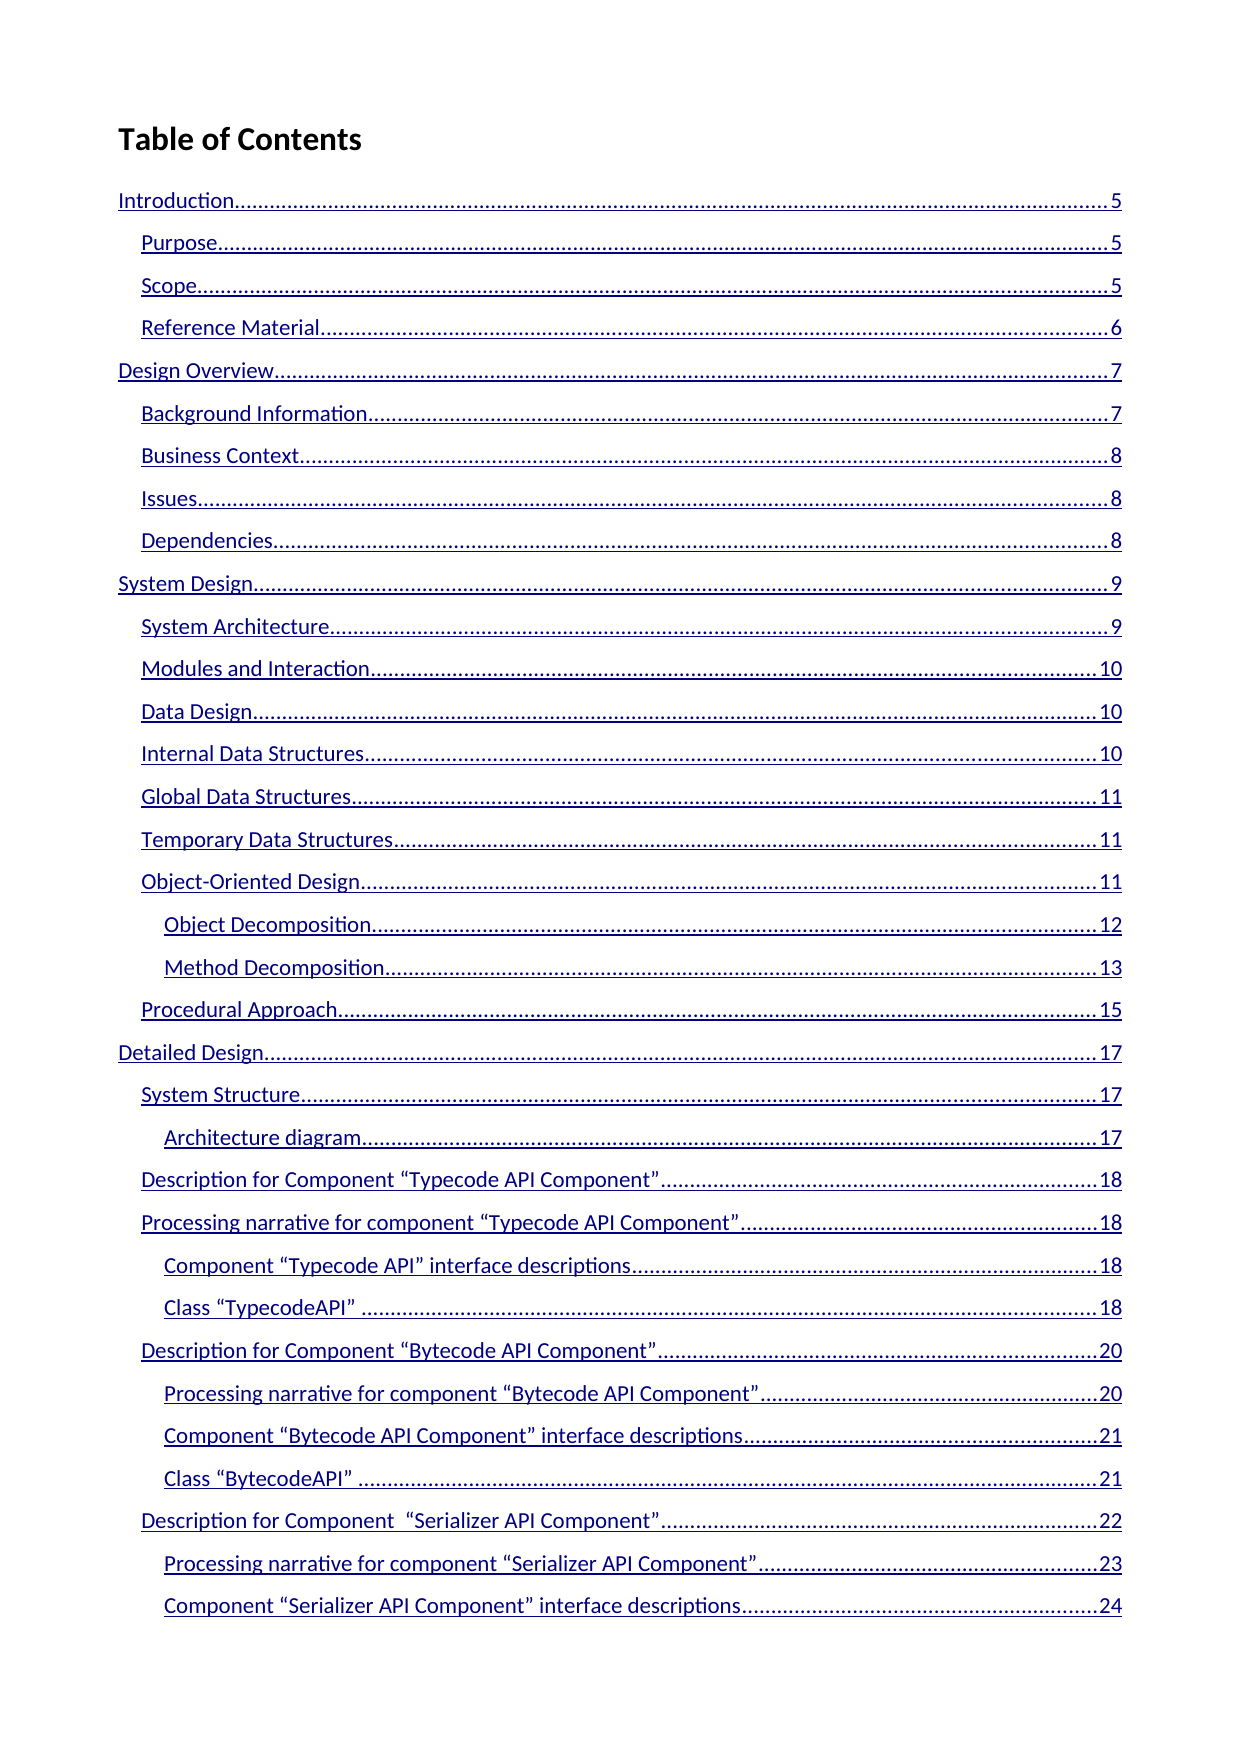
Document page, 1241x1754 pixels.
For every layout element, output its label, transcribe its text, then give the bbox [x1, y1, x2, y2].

text Class “BytecodeAPI” 21 [164, 1464, 1122, 1488]
text System Architecture 9 [141, 612, 1122, 636]
text Description for Component “Typecode API Component” 18 [141, 1166, 1122, 1190]
text Processing narrative for component “Serializer API Component” 23 [164, 1549, 1122, 1573]
text Component “Serializer API Component” interface descriptions 24 [164, 1592, 1122, 1616]
text Component “Bytecode API Component” interface descriptions 21 [164, 1421, 1122, 1445]
text Reference Material 6 [141, 313, 1122, 338]
text Architecture diagram 17 [164, 1123, 1122, 1147]
text Temporary Data Structures 11 [141, 825, 1122, 849]
text Internal Data Structures 10 [141, 739, 1122, 764]
text Processing narrative for component “Bytecode API Component” 20 [164, 1379, 1122, 1403]
text Background Information 7 [141, 399, 1122, 423]
text Processing narrative for component “Typecode API Component” 18 [141, 1208, 1122, 1232]
text Business Context 8 [141, 441, 1122, 466]
text System Design 9 [118, 569, 1122, 593]
text Description for Component “Bytecode API Component” 20 [141, 1336, 1122, 1360]
text Detailed Design 17 [118, 1038, 1122, 1062]
text Issues 8 [141, 484, 1122, 508]
text Introduction 5 [118, 186, 1122, 210]
text Object Decomposition 12 [164, 910, 1122, 934]
text Scope 5 [141, 271, 1122, 295]
text Procedural Approach 15 [141, 995, 1122, 1019]
text Design Overview 7 [118, 356, 1122, 380]
text Class “TypecodeAPI” 18 [164, 1293, 1122, 1318]
subtitle Table of Contents [118, 118, 1122, 159]
text System Structure 17 [141, 1080, 1122, 1104]
text Global Data Structures 11 [141, 782, 1122, 806]
text Object-Oriented Design 11 [141, 867, 1122, 892]
text Method Decomposition 13 [164, 953, 1122, 977]
text Dependencies 8 [141, 527, 1122, 551]
text Description for Component “Serializer API Component” 22 [141, 1506, 1122, 1531]
text Component “Typecode API” interface descriptions 18 [164, 1251, 1122, 1275]
text Modules and Interaction 10 [141, 654, 1122, 678]
text Purpose 5 [141, 228, 1122, 252]
text Data Design 10 [141, 697, 1122, 721]
